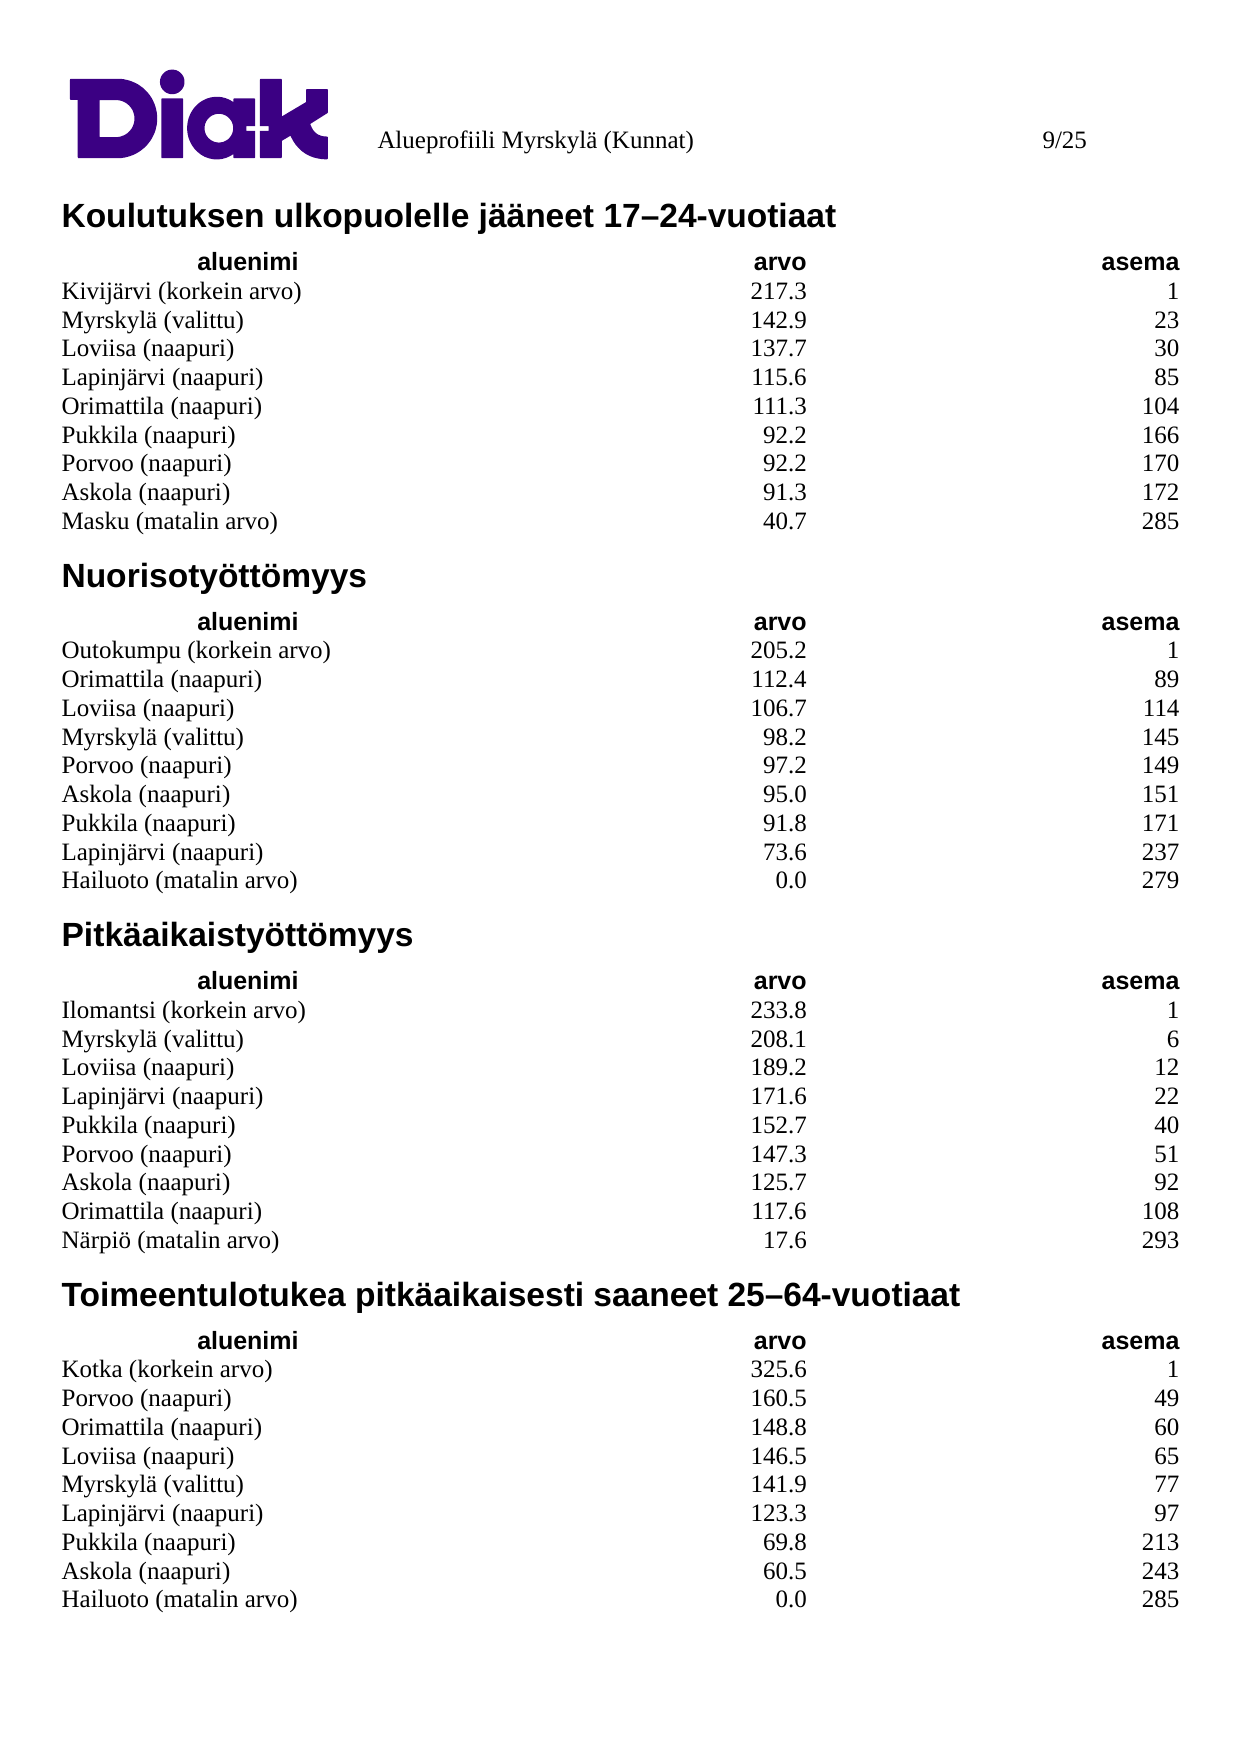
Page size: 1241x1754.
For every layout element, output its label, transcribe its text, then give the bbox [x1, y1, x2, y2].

table_header arvo [434, 1326, 806, 1354]
table_cell 285 [806, 1585, 1179, 1613]
table_cell Pukkila (naapuri) [61, 1110, 434, 1139]
table_cell 142.9 [434, 305, 806, 333]
table_cell 60 [806, 1412, 1179, 1441]
table_cell Pukkila (naapuri) [61, 1527, 434, 1556]
table_cell 95.0 [434, 779, 806, 808]
table_header asema [806, 966, 1179, 995]
table_cell Porvoo (naapuri) [61, 751, 434, 779]
table_cell Pukkila (naapuri) [61, 420, 434, 448]
table_cell 146.5 [434, 1441, 806, 1469]
table_cell 91.3 [434, 477, 806, 506]
table_cell 23 [806, 305, 1179, 333]
table_cell 117.6 [434, 1196, 806, 1225]
table_cell 1 [806, 995, 1179, 1024]
table_cell 114 [806, 693, 1179, 722]
table_cell Ilomantsi (korkein arvo) [61, 995, 434, 1024]
table_cell 237 [806, 837, 1179, 866]
table_cell 170 [806, 449, 1179, 477]
table_cell 151 [806, 779, 1179, 808]
table_header aluenimi [61, 1326, 434, 1354]
table_cell 293 [806, 1225, 1179, 1254]
table_cell Orimattila (naapuri) [61, 391, 434, 420]
table_cell 40 [806, 1110, 1179, 1139]
table_header arvo [434, 607, 806, 636]
table_cell 0.0 [434, 1585, 806, 1613]
table_cell 69.8 [434, 1527, 806, 1556]
table_cell 6 [806, 1024, 1179, 1052]
table_cell 279 [806, 866, 1179, 894]
table_cell 147.3 [434, 1139, 806, 1167]
subtitle Pitkäaikaistyöttömyys [61, 915, 1179, 954]
table_cell Orimattila (naapuri) [61, 664, 434, 693]
table_cell 30 [806, 334, 1179, 362]
table_cell 60.5 [434, 1556, 806, 1584]
table_cell 108 [806, 1196, 1179, 1225]
table_cell 285 [806, 506, 1179, 535]
table_cell 243 [806, 1556, 1179, 1584]
table_cell 123.3 [434, 1498, 806, 1527]
table_cell 40.7 [434, 506, 806, 535]
table_cell 125.7 [434, 1168, 806, 1196]
table_cell Kotka (korkein arvo) [61, 1355, 434, 1383]
subtitle Toimeentulotukea pitkäaikaisesti saaneet 25–64-vuotiaat [61, 1274, 1179, 1313]
table_cell 104 [806, 391, 1179, 420]
table_cell Askola (naapuri) [61, 477, 434, 506]
table_cell 112.4 [434, 664, 806, 693]
table_cell 137.7 [434, 334, 806, 362]
table_cell Askola (naapuri) [61, 1168, 434, 1196]
table_cell 77 [806, 1470, 1179, 1498]
table_cell Outokumpu (korkein arvo) [61, 636, 434, 664]
table_cell 92 [806, 1168, 1179, 1196]
table_cell Hailuoto (matalin arvo) [61, 866, 434, 894]
table_cell 0.0 [434, 866, 806, 894]
table_header aluenimi [61, 607, 434, 636]
table_cell 92.2 [434, 420, 806, 448]
table_header asema [806, 247, 1179, 276]
table_cell 1 [806, 636, 1179, 664]
table_cell 97 [806, 1498, 1179, 1527]
table_cell Lapinjärvi (naapuri) [61, 1498, 434, 1527]
table_cell Närpiö (matalin arvo) [61, 1225, 434, 1254]
table_cell 189.2 [434, 1053, 806, 1081]
table_cell Loviisa (naapuri) [61, 334, 434, 362]
table_cell 92.2 [434, 449, 806, 477]
table_cell 213 [806, 1527, 1179, 1556]
table_cell 1 [806, 1355, 1179, 1383]
table_cell Masku (matalin arvo) [61, 506, 434, 535]
subtitle Koulutuksen ulkopuolelle jääneet 17–24-vuotiaat [61, 196, 1179, 235]
table_cell Askola (naapuri) [61, 779, 434, 808]
table_cell 51 [806, 1139, 1179, 1167]
table_cell Orimattila (naapuri) [61, 1412, 434, 1441]
table_cell 166 [806, 420, 1179, 448]
table_cell 1 [806, 276, 1179, 305]
table_cell 91.8 [434, 808, 806, 837]
table_cell Porvoo (naapuri) [61, 1139, 434, 1167]
table_cell Orimattila (naapuri) [61, 1196, 434, 1225]
table_header asema [806, 1326, 1179, 1354]
table_cell 233.8 [434, 995, 806, 1024]
table_cell 171 [806, 808, 1179, 837]
table_cell 49 [806, 1383, 1179, 1412]
table_cell 111.3 [434, 391, 806, 420]
table_cell Myrskylä (valittu) [61, 722, 434, 751]
table_header aluenimi [61, 966, 434, 995]
subtitle Nuorisotyöttömyys [61, 556, 1179, 594]
table_cell Loviisa (naapuri) [61, 1053, 434, 1081]
table_cell 208.1 [434, 1024, 806, 1052]
table_cell 89 [806, 664, 1179, 693]
table_cell 325.6 [434, 1355, 806, 1383]
table_cell 145 [806, 722, 1179, 751]
table_cell Lapinjärvi (naapuri) [61, 837, 434, 866]
table_cell 172 [806, 477, 1179, 506]
table_cell 12 [806, 1053, 1179, 1081]
table_cell Myrskylä (valittu) [61, 1470, 434, 1498]
table_cell 205.2 [434, 636, 806, 664]
table_header arvo [434, 247, 806, 276]
table_cell Kivijärvi (korkein arvo) [61, 276, 434, 305]
table_cell Hailuoto (matalin arvo) [61, 1585, 434, 1613]
table_cell 152.7 [434, 1110, 806, 1139]
table_header arvo [434, 966, 806, 995]
table_cell Loviisa (naapuri) [61, 693, 434, 722]
table_cell 106.7 [434, 693, 806, 722]
table_cell Loviisa (naapuri) [61, 1441, 434, 1469]
table_cell 98.2 [434, 722, 806, 751]
table_cell 148.8 [434, 1412, 806, 1441]
table_cell 65 [806, 1441, 1179, 1469]
table_cell Askola (naapuri) [61, 1556, 434, 1584]
table_cell Lapinjärvi (naapuri) [61, 362, 434, 391]
table_cell 22 [806, 1081, 1179, 1110]
table_cell Porvoo (naapuri) [61, 1383, 434, 1412]
table_cell Myrskylä (valittu) [61, 305, 434, 333]
table_cell 217.3 [434, 276, 806, 305]
table_cell 141.9 [434, 1470, 806, 1498]
table_cell Myrskylä (valittu) [61, 1024, 434, 1052]
table_cell Porvoo (naapuri) [61, 449, 434, 477]
table_header asema [806, 607, 1179, 636]
table_cell 97.2 [434, 751, 806, 779]
table_cell 17.6 [434, 1225, 806, 1254]
table_cell Lapinjärvi (naapuri) [61, 1081, 434, 1110]
table_cell 85 [806, 362, 1179, 391]
table_cell Pukkila (naapuri) [61, 808, 434, 837]
table_cell 115.6 [434, 362, 806, 391]
table_cell 73.6 [434, 837, 806, 866]
table_header aluenimi [61, 247, 434, 276]
table_cell 160.5 [434, 1383, 806, 1412]
table_cell 171.6 [434, 1081, 806, 1110]
table_cell 149 [806, 751, 1179, 779]
